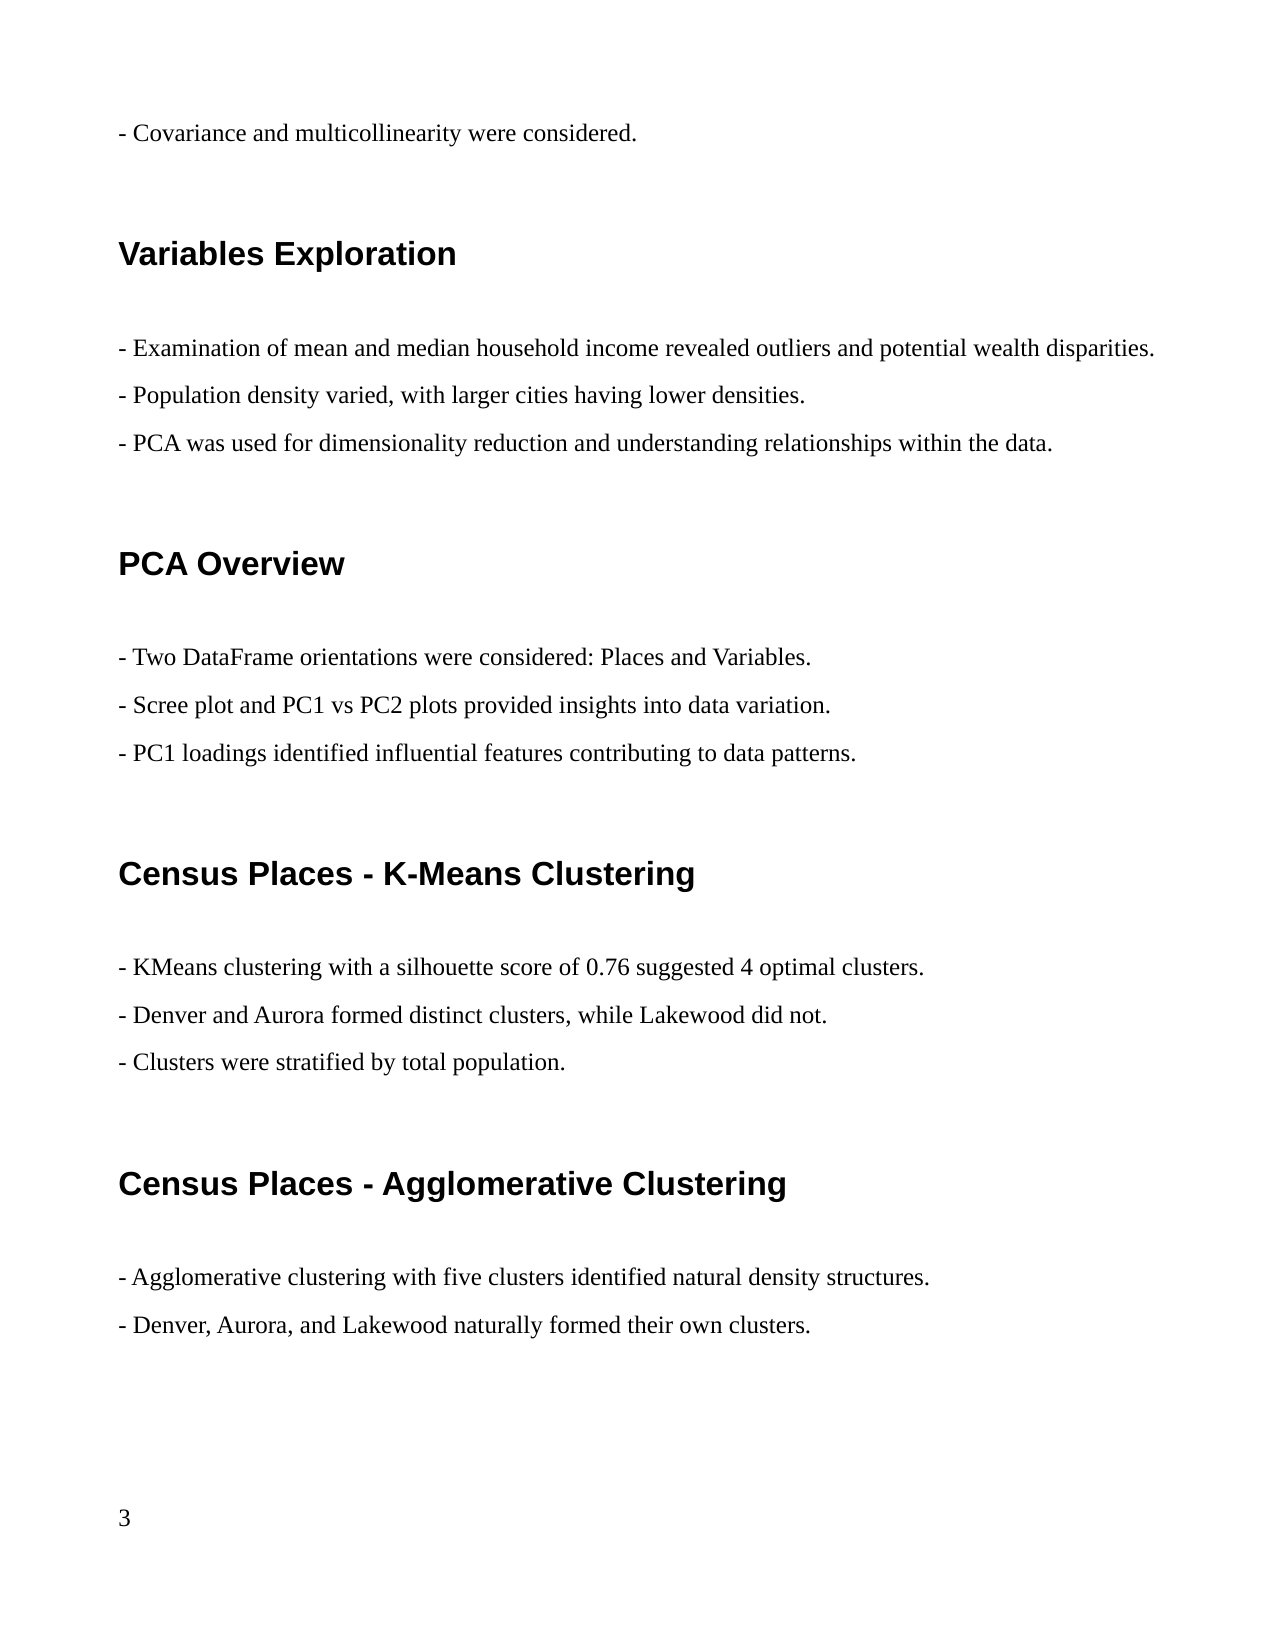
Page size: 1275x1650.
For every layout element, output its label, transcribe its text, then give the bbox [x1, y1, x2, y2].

text - Denver and Aurora formed distinct clusters, while Lakewood did not. [118, 1000, 1157, 1029]
text - Examination of mean and median household income revealed outliers and potential wealth disparities. [118, 333, 1157, 361]
text - Clusters were stratified by total population. [118, 1047, 1157, 1076]
text - Two DataFrame orientations were considered: Places and Variables. [118, 642, 1157, 671]
subtitle PCA Overview [118, 544, 1157, 582]
text - Denver, Aurora, and Lakewood naturally formed their own clusters. [118, 1310, 1157, 1338]
subtitle Census Places - K-Means Clustering [118, 854, 1157, 892]
text - Scree plot and PC1 vs PC2 plots provided insights into data variation. [118, 690, 1157, 719]
text - Agglomerative clustering with five clusters identified natural density structures. [118, 1262, 1157, 1291]
text - Covariance and multicollinearity were considered. [118, 118, 1157, 147]
subtitle Census Places - Agglomerative Clustering [118, 1163, 1157, 1202]
text - PCA was used for dimensionality reduction and understanding relationships within the data. [118, 428, 1157, 457]
subtitle Variables Exploration [118, 234, 1157, 273]
text - KMeans clustering with a silhouette score of 0.76 suggested 4 optimal clusters. [118, 952, 1157, 981]
text - Population density varied, with larger cities having lower densities. [118, 380, 1157, 409]
text - PC1 loadings identified influential features contributing to data patterns. [118, 738, 1157, 766]
